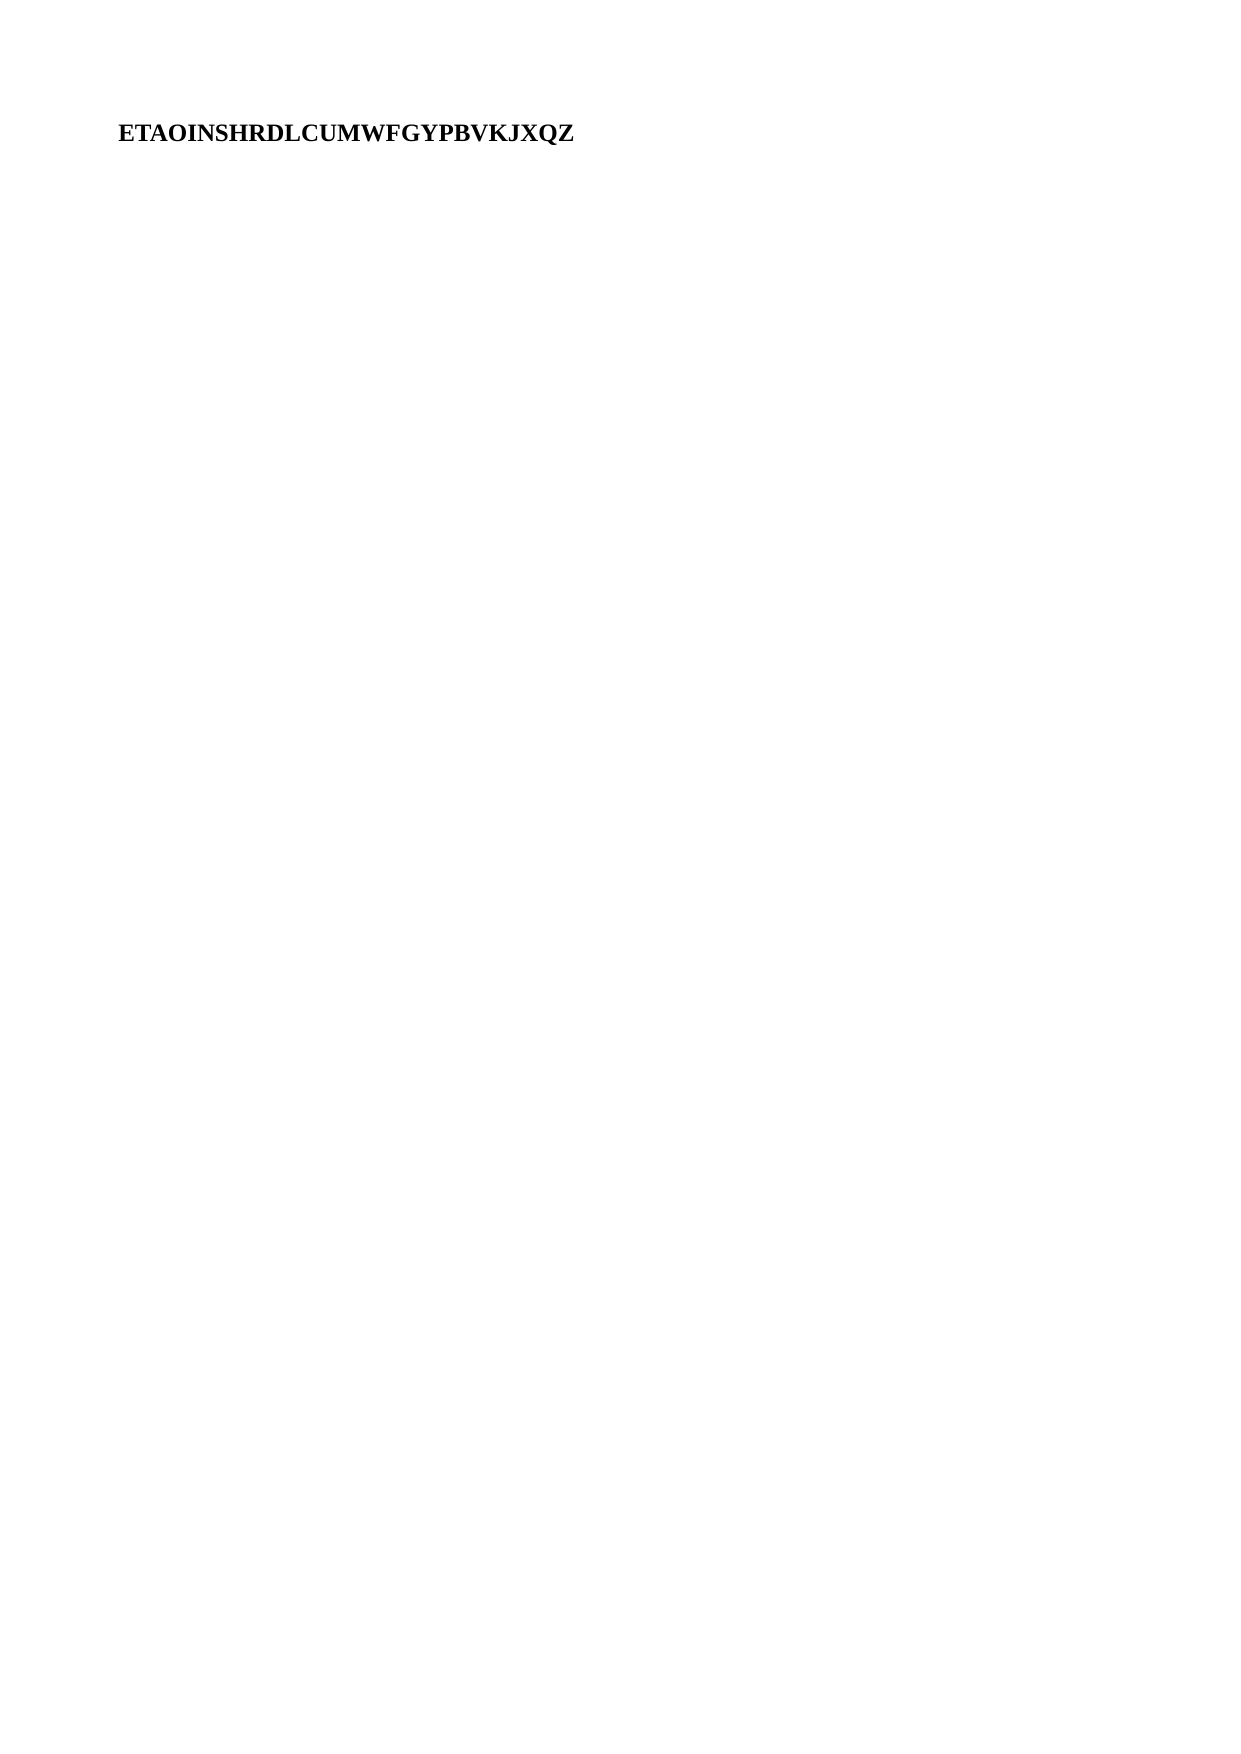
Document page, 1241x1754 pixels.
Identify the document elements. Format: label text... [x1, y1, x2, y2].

text ETAOINSHRDLCUMWFGYPBVKJXQZ [118, 118, 1122, 147]
